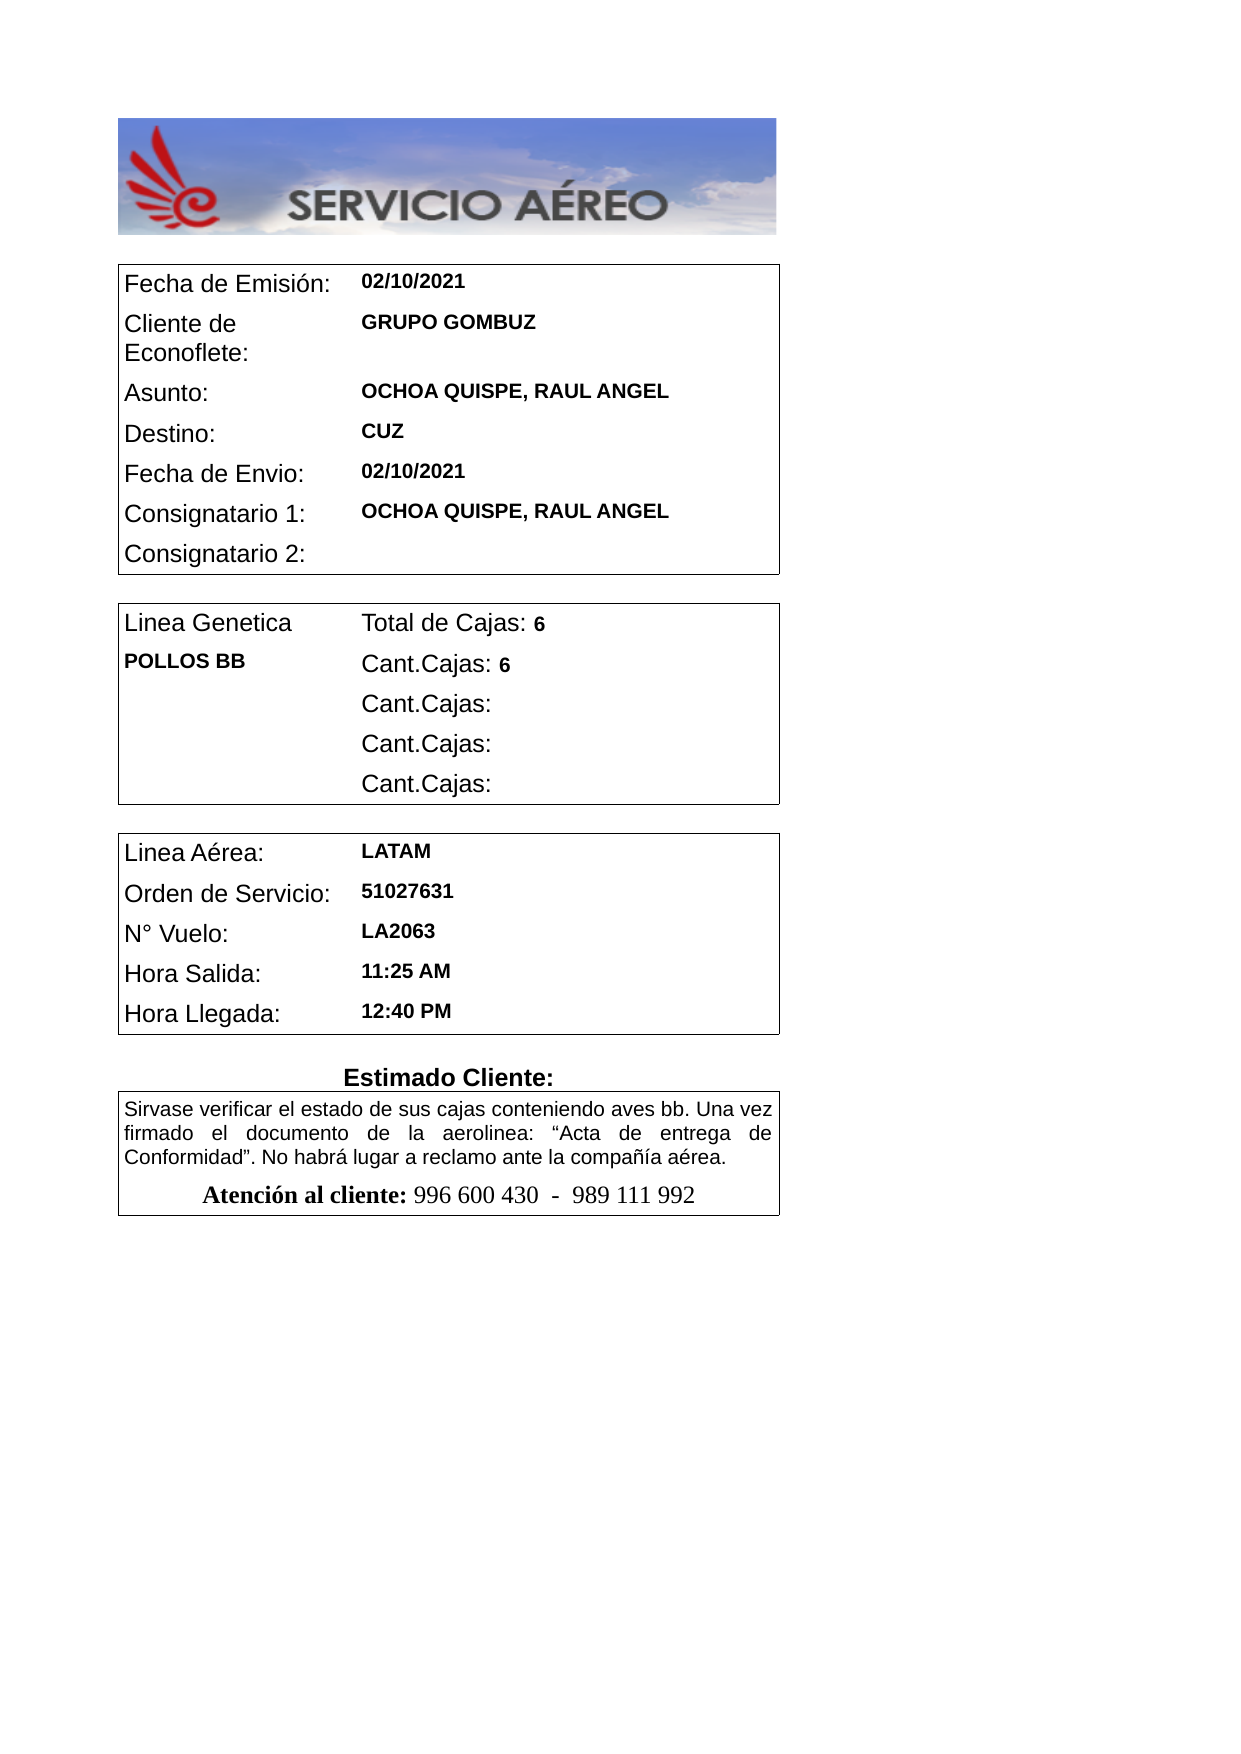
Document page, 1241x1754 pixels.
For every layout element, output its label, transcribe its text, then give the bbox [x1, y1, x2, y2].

table_cell [118, 805, 356, 833]
table_cell [119, 723, 356, 763]
table_cell OCHOA QUISPE, RAUL ANGEL [356, 493, 779, 533]
table_cell Linea Genetica [119, 604, 356, 643]
table_cell [356, 534, 779, 574]
table_header Fecha de Emisión: [119, 265, 356, 304]
table_cell [119, 764, 356, 804]
table_cell [119, 683, 356, 723]
table_cell LATAM [356, 834, 779, 873]
table_cell Cant.Cajas: [356, 723, 779, 763]
table_cell 02/10/2021 [356, 453, 779, 493]
table_cell [356, 805, 779, 833]
table_cell Sirvase verificar el estado de sus cajas conteniendo aves bb. Una vez firmado el documento de la aerolinea: “Acta de entrega de Conformidad”. No habrá lugar a reclamo ante la compañía aérea. [119, 1092, 779, 1175]
table_cell OCHOA QUISPE, RAUL ANGEL [356, 373, 779, 413]
table_cell Hora Llegada: [119, 994, 356, 1034]
table_cell Linea Aérea: [119, 834, 356, 873]
table_cell Consignatario 1: [119, 493, 356, 533]
table_cell Hora Salida: [119, 953, 356, 993]
table_cell [356, 575, 779, 603]
table_cell Total de Cajas: 6 [356, 604, 779, 643]
table_cell LA2063 [356, 913, 779, 953]
table_cell Atención al cliente: 996 600 430 - 989 111 992 [119, 1175, 779, 1215]
table_cell Cant.Cajas: [356, 683, 779, 723]
table_cell Destino: [119, 413, 356, 453]
table_cell Orden de Servicio: [119, 873, 356, 913]
table_cell Cliente de Econoflete: [119, 304, 356, 373]
table_cell N° Vuelo: [119, 913, 356, 953]
table_cell Cant.Cajas: [356, 764, 779, 804]
table_cell Consignatario 2: [119, 534, 356, 574]
table_cell Asunto: [119, 373, 356, 413]
table_cell Fecha de Envio: [119, 453, 356, 493]
table_cell GRUPO GOMBUZ [356, 304, 779, 373]
picture [118, 118, 777, 235]
table_cell 12:40 PM [356, 994, 779, 1034]
table_cell 51027631 [356, 873, 779, 913]
table_cell Cant.Cajas: 6 [356, 643, 779, 683]
table_cell CUZ [356, 413, 779, 453]
table_cell [118, 575, 356, 603]
table_header 02/10/2021 [356, 265, 779, 304]
table_cell 11:25 AM [356, 953, 779, 993]
table_cell Estimado Cliente: [118, 1035, 779, 1091]
table_cell POLLOS BB [119, 643, 356, 683]
